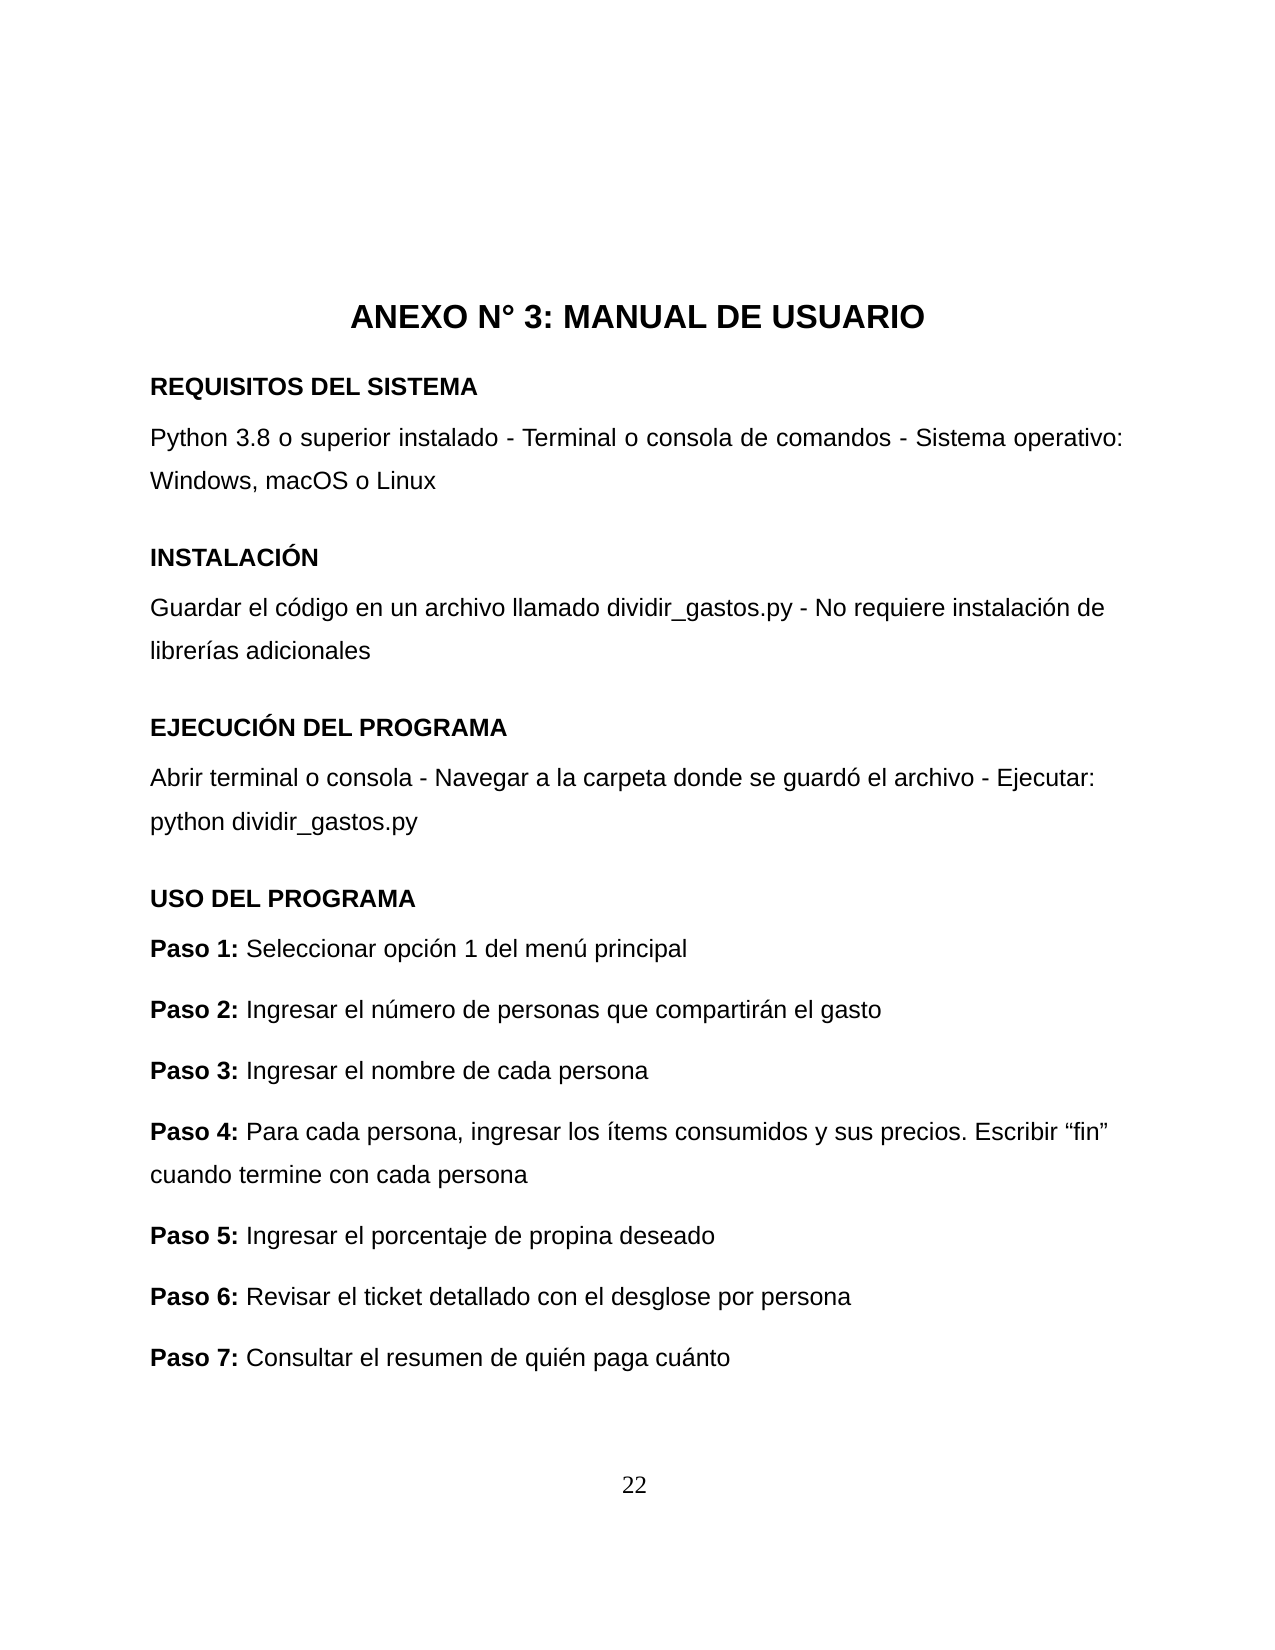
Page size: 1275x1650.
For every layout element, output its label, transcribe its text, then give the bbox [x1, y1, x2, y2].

text Paso 4: Para cada persona, ingresar los ítems consumidos y sus precios. Escribir “fin” cuando termine con cada persona [150, 1117, 1125, 1189]
text Paso 2: Ingresar el número de personas que compartirán el gasto [150, 995, 1125, 1024]
subtitle REQUISITOS DEL SISTEMA [150, 372, 1125, 401]
text Paso 6: Revisar el ticket detallado con el desglose por persona [150, 1282, 1125, 1311]
text Paso 7: Consultar el resumen de quién paga cuánto [150, 1343, 1125, 1372]
subtitle EJECUCIÓN DEL PROGRAMA [150, 713, 1125, 742]
text Paso 1: Seleccionar opción 1 del menú principal [150, 934, 1125, 963]
text Python 3.8 o superior instalado - Terminal o consola de comandos - Sistema operativo: Windows, macOS o Linux [150, 423, 1125, 494]
text Guardar el código en un archivo llamado dividir_gastos.py - No requiere instalación de librerías adicionales [150, 593, 1125, 665]
text Paso 3: Ingresar el nombre de cada persona [150, 1056, 1125, 1085]
subtitle INSTALACIÓN [150, 543, 1125, 572]
subtitle ANEXO N° 3: MANUAL DE USUARIO [150, 297, 1125, 335]
subtitle USO DEL PROGRAMA [150, 884, 1125, 912]
text Abrir terminal o consola - Navegar a la carpeta donde se guardó el archivo - Ejecutar: python dividir_gastos.py [150, 763, 1125, 835]
text Paso 5: Ingresar el porcentaje de propina deseado [150, 1221, 1125, 1250]
